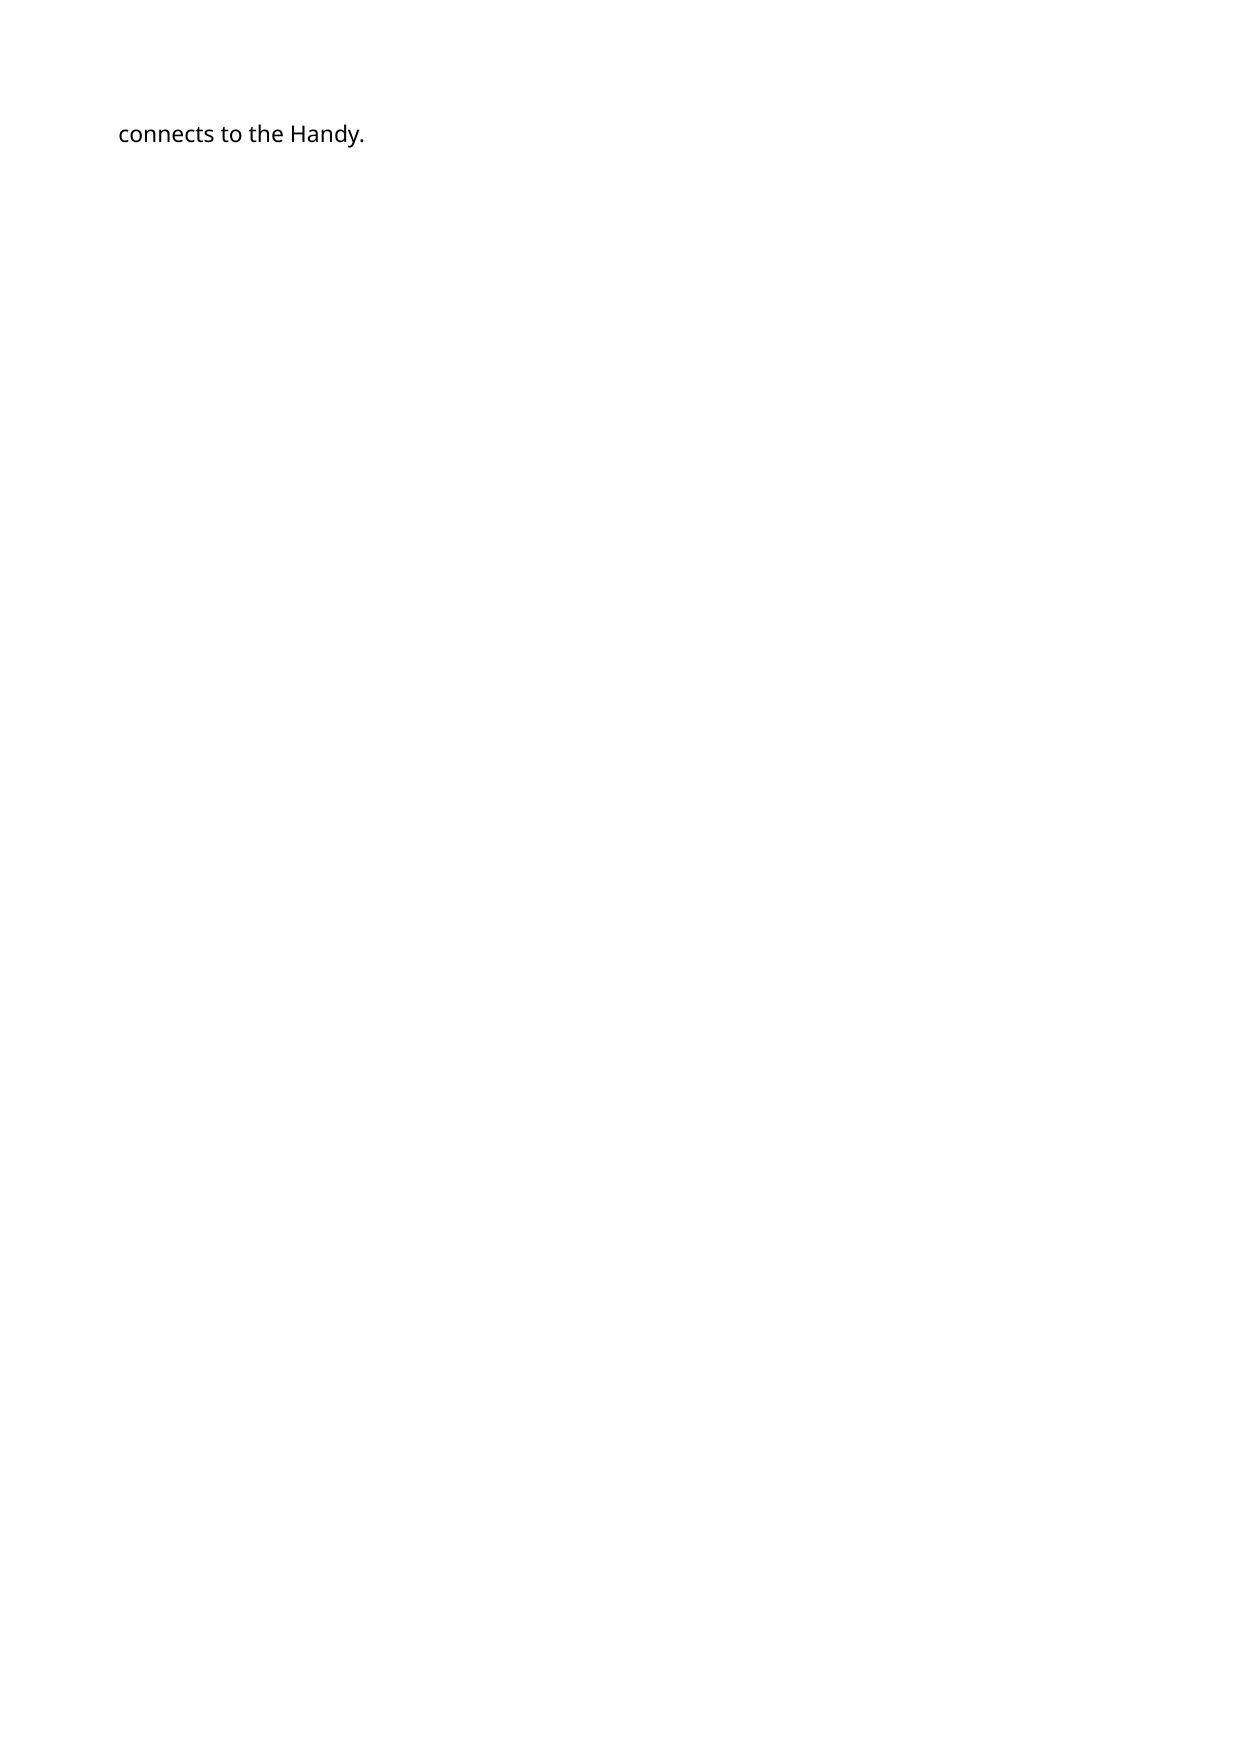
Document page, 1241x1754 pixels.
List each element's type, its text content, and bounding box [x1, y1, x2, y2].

text connects to the Handy. [118, 118, 1122, 149]
